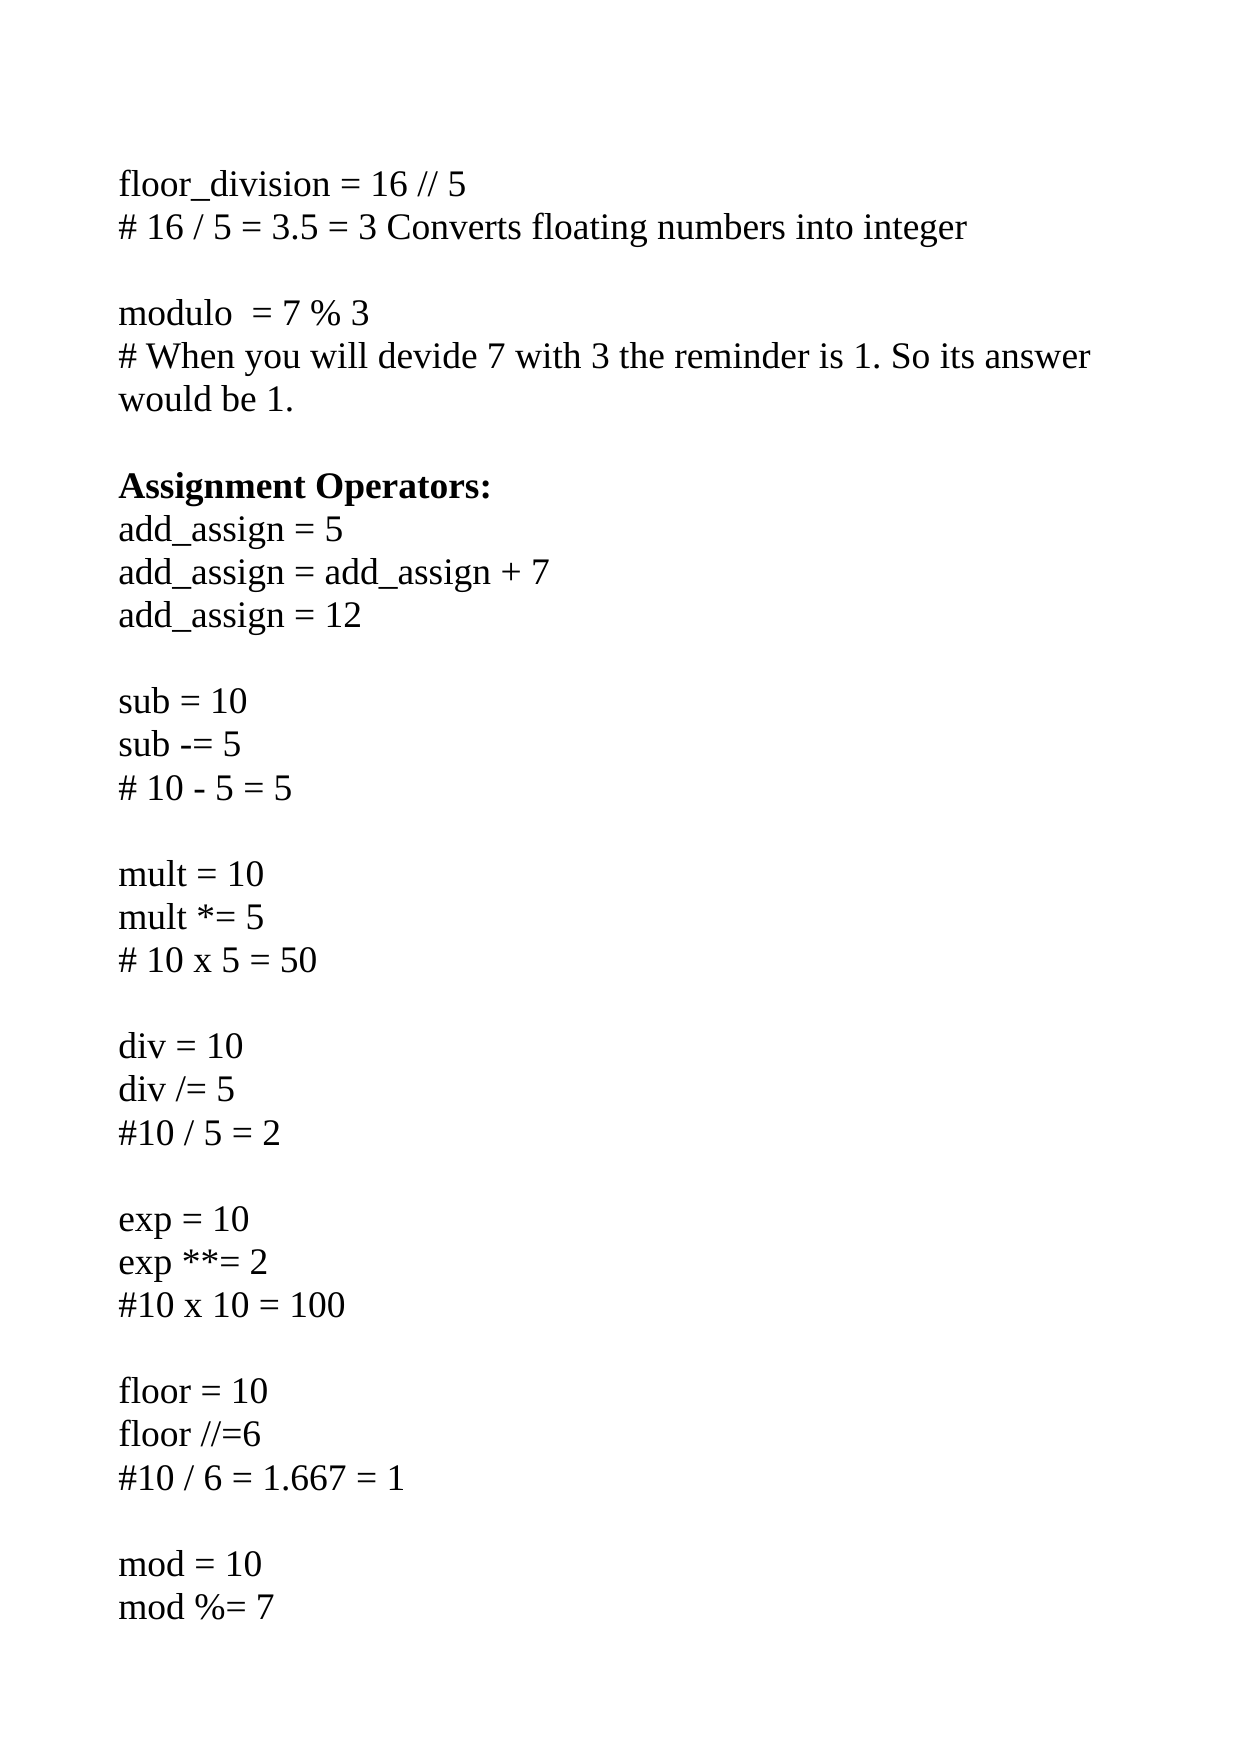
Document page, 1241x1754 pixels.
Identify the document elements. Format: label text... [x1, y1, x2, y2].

text add_assign = 5 [118, 506, 1122, 549]
text div = 10 [118, 1024, 1122, 1067]
text # 16 / 5 = 3.5 = 3 Converts floating numbers into integer [118, 204, 1122, 247]
text #10 / 6 = 1.667 = 1 [118, 1455, 1122, 1498]
text exp **= 2 [118, 1239, 1122, 1282]
text # When you will devide 7 with 3 the reminder is 1. So its answer would be 1. [118, 334, 1122, 420]
text div /= 5 [118, 1067, 1122, 1110]
text #10 / 5 = 2 [118, 1110, 1122, 1153]
text floor = 10 [118, 1369, 1122, 1412]
text # 10 - 5 = 5 [118, 765, 1122, 808]
text mult = 10 [118, 851, 1122, 894]
text mult *= 5 [118, 894, 1122, 937]
text modulo = 7 % 3 [118, 291, 1122, 334]
text mod %= 7 [118, 1584, 1122, 1627]
text sub = 10 [118, 679, 1122, 722]
text add_assign = 12 [118, 592, 1122, 636]
text mod = 10 [118, 1541, 1122, 1584]
text #10 x 10 = 100 [118, 1282, 1122, 1326]
text # 10 x 5 = 50 [118, 937, 1122, 981]
text add_assign = add_assign + 7 [118, 549, 1122, 592]
text floor //=6 [118, 1412, 1122, 1455]
text sub -= 5 [118, 722, 1122, 765]
text floor_division = 16 // 5 [118, 161, 1122, 204]
text exp = 10 [118, 1196, 1122, 1239]
text Assignment Operators: [118, 463, 1122, 506]
